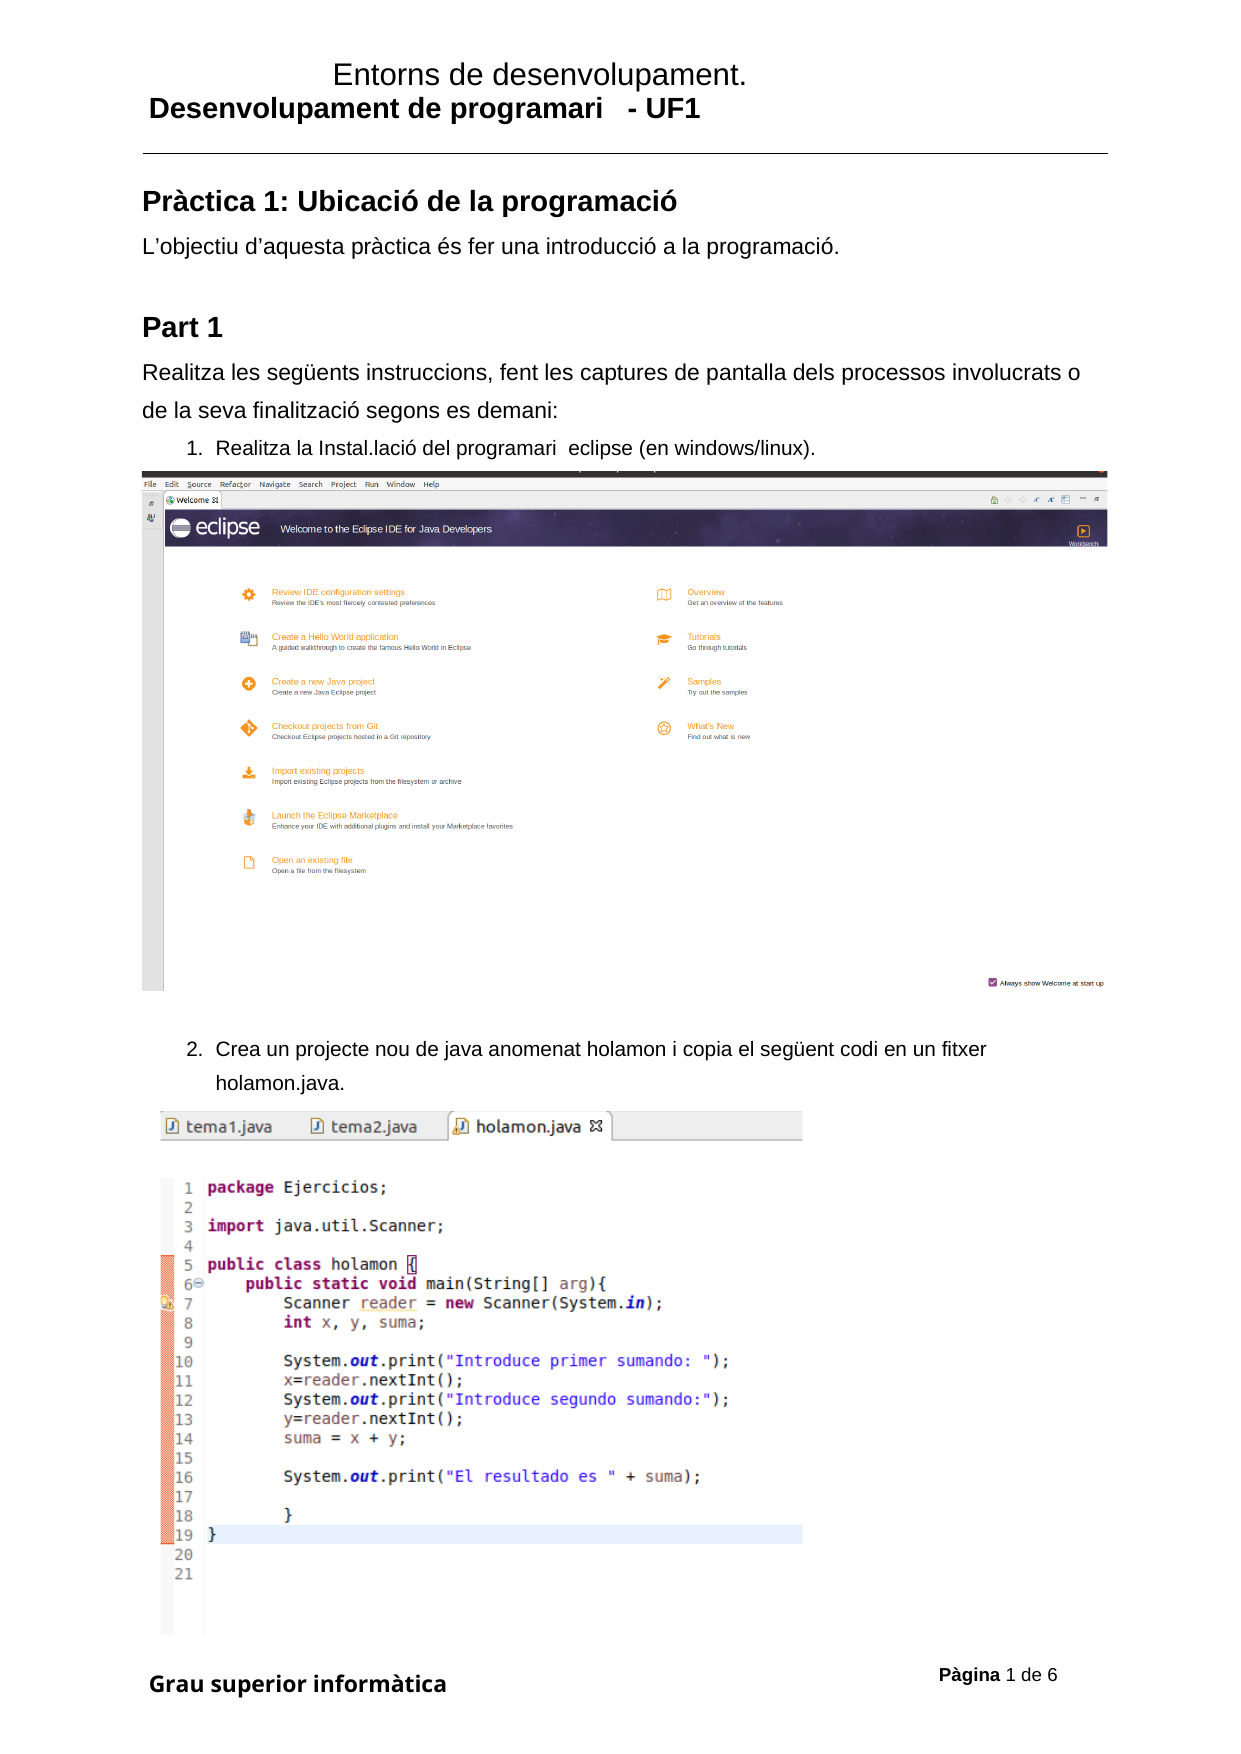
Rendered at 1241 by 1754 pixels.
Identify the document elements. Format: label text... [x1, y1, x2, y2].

list Crea un projecte nou de java anomenat holamon i copia el següent codi en un fitxer holamon.java. [186, 1037, 1107, 1095]
text L’objectiu d’aquesta pràctica és fer una introducció a la programació. [142, 234, 1107, 259]
text Part 1 [142, 311, 1107, 343]
text Realitza les següents instruccions, fent les captures de pantalla dels processos involucrats o de la seva finalització segons es demani: [142, 359, 1107, 424]
picture [141, 471, 1108, 991]
picture [160, 1111, 803, 1635]
list Realitza la Instal.lació del programari eclipse (en windows/linux). [186, 436, 1107, 460]
text Pràctica 1: Ubicació de la programació [142, 185, 1107, 218]
